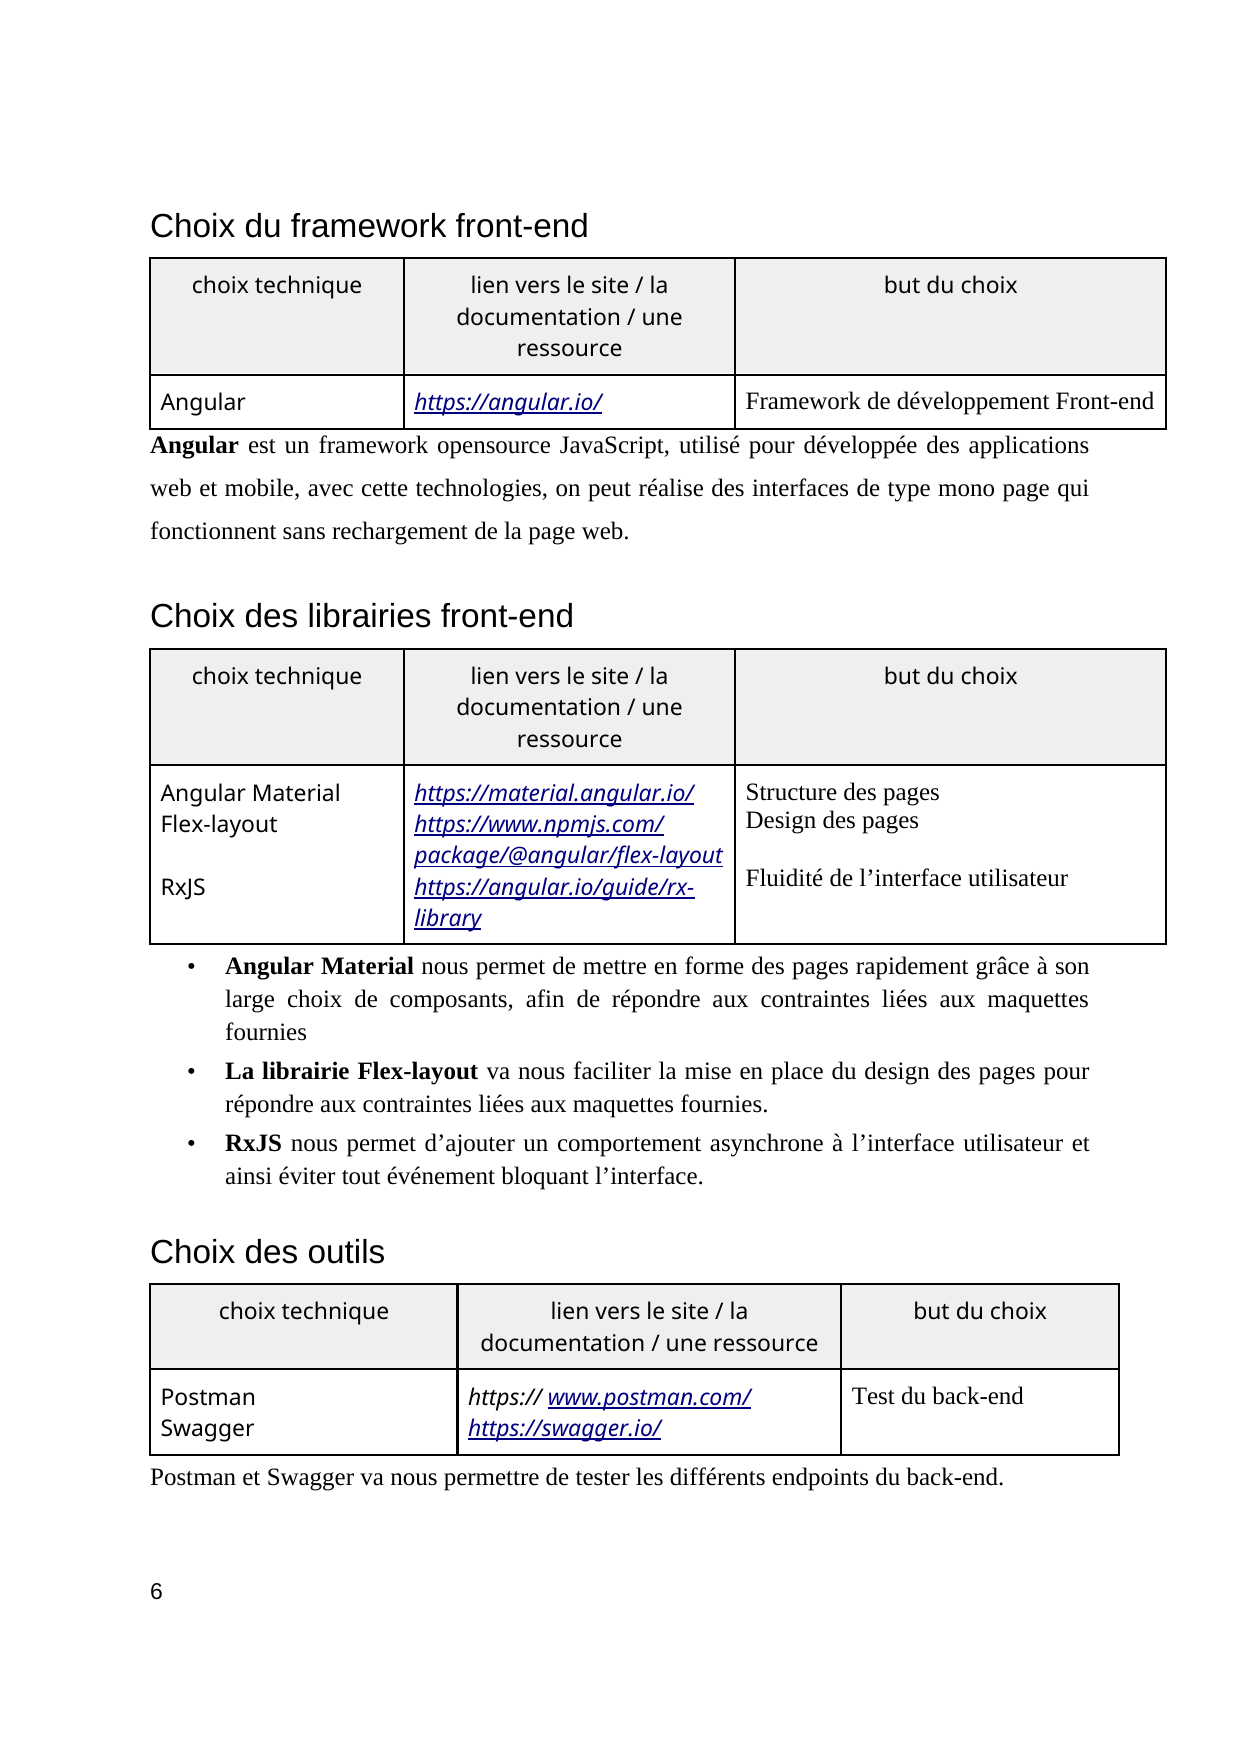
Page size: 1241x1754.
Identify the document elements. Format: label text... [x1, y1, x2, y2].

text Angular est un framework opensource JavaScript, utilisé pour développée des applications web et mobile, avec cette technologies, on peut réalise des interfaces de type mono page qui fonctionnent sans rechargement de la page web. [150, 430, 1090, 545]
subtitle Choix des outils [150, 1232, 1090, 1270]
table_header but du choix [736, 259, 1165, 373]
table_header choix technique [151, 259, 403, 373]
table_cell https://angular.io/ [405, 376, 734, 428]
subtitle Choix du framework front-end [150, 206, 1090, 244]
table_header but du choix [842, 1285, 1118, 1368]
table_cell Angular [151, 376, 403, 428]
table_header but du choix [736, 650, 1165, 764]
subtitle Choix des librairies front-end [150, 597, 1090, 635]
list Angular Material nous permet de mettre en forme des pages rapidement grâce à son large choix de composants, afin de répondre aux contraintes liées aux maquettes fournies [187, 951, 1090, 1046]
table_cell Angular Material Flex-layout RxJS [151, 766, 403, 943]
table_header choix technique [151, 1285, 456, 1368]
table_cell Framework de développement Front-end [736, 376, 1165, 428]
text Postman et Swagger va nous permettre de tester les différents endpoints du back-end. [150, 1462, 1090, 1490]
table_header lien vers le site / la documentation / une ressource [405, 259, 734, 373]
table_header lien vers le site / la documentation / une ressource [459, 1285, 840, 1368]
table_cell Structure des pages Design des pages Fluidité de l’interface utilisateur [736, 766, 1165, 943]
list RxJS nous permet d’ajouter un comportement asynchrone à l’interface utilisateur et ainsi éviter tout événement bloquant l’interface. [187, 1128, 1090, 1190]
list La librairie Flex-layout va nous faciliter la mise en place du design des pages pour répondre aux contraintes liées aux maquettes fournies. [187, 1056, 1090, 1118]
table_cell Test du back-end [842, 1370, 1118, 1454]
table_cell Postman Swagger [151, 1370, 456, 1454]
table_cell https://material.angular.io/ https://www.npmjs.com/package/@angular/flex-layout https://angular.io/guide/rx-library [405, 766, 734, 943]
table_cell https:// www.postman.com/ https://swagger.io/ [459, 1370, 840, 1454]
table_header choix technique [151, 650, 403, 764]
table_header lien vers le site / la documentation / une ressource [405, 650, 734, 764]
